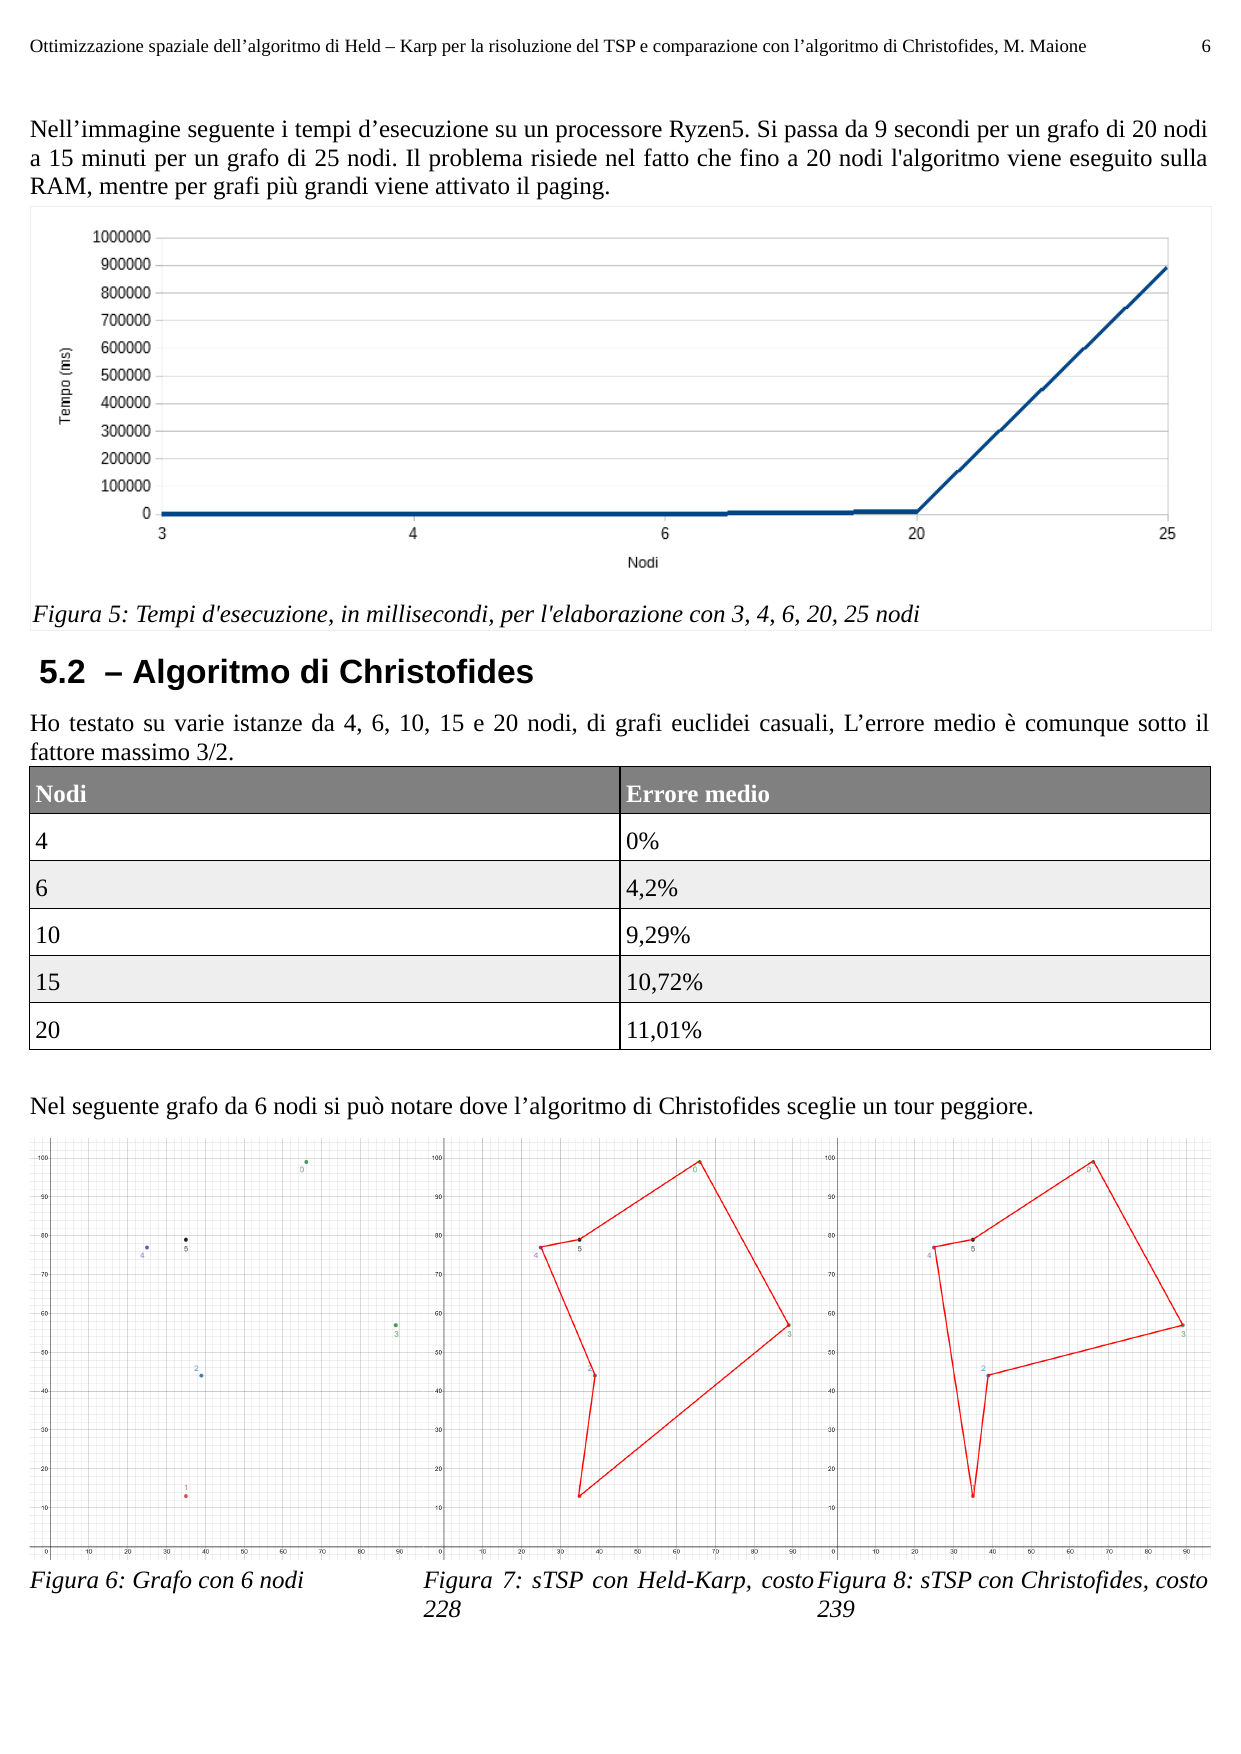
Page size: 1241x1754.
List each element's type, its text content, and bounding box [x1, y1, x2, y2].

table_header [30, 1120, 423, 1138]
table_cell 10 [30, 909, 619, 955]
table_cell 0% [621, 814, 1210, 860]
text Nel seguente grafo da 6 nodi si può notare dove l’algoritmo di Christofides sceglie un tour peggiore. [29, 1091, 1211, 1119]
table_cell 10,72% [621, 956, 1210, 1002]
table_header [30, 1560, 423, 1623]
table_cell 4,2% [621, 861, 1210, 908]
table_cell 20 [30, 1003, 619, 1049]
text Ho testato su varie istanze da 4, 6, 10, 15 e 20 nodi, di grafi euclidei casuali, L’errore medio è comunque sotto il fattore massimo 3/2. [29, 708, 1211, 766]
table_header [423, 1120, 817, 1138]
table_cell 4 [30, 814, 619, 860]
text Nell’immagine seguente i tempi d’esecuzione su un processore Ryzen5. Si passa da 9 secondi per un grafo di 20 nodi a 15 minuti per un grafo di 25 nodi. Il problema risiede nel fatto che fino a 20 nodi l'algoritmo viene eseguito sulla RAM, mentre per grafi più grandi viene attivato il paging. [29, 114, 1211, 200]
table_cell 6 [30, 861, 619, 908]
table_cell 9,29% [621, 909, 1210, 955]
table_header [817, 1560, 1211, 1623]
table_cell 15 [30, 956, 619, 1002]
table_header [423, 1560, 817, 1623]
picture [29, 1138, 1211, 1560]
picture [32, 221, 1208, 594]
table_cell 11,01% [621, 1003, 1210, 1049]
table_header Errore medio [621, 767, 1210, 813]
text Figura 5: Tempi d'esecuzione, in millisecondi, per l'elaborazione con 3, 4, 6, 20, 25 nodi [32, 594, 1208, 628]
subtitle Algoritmo di Christofides [29, 651, 1211, 690]
table_header Nodi [30, 767, 619, 813]
table_header [817, 1120, 1211, 1138]
